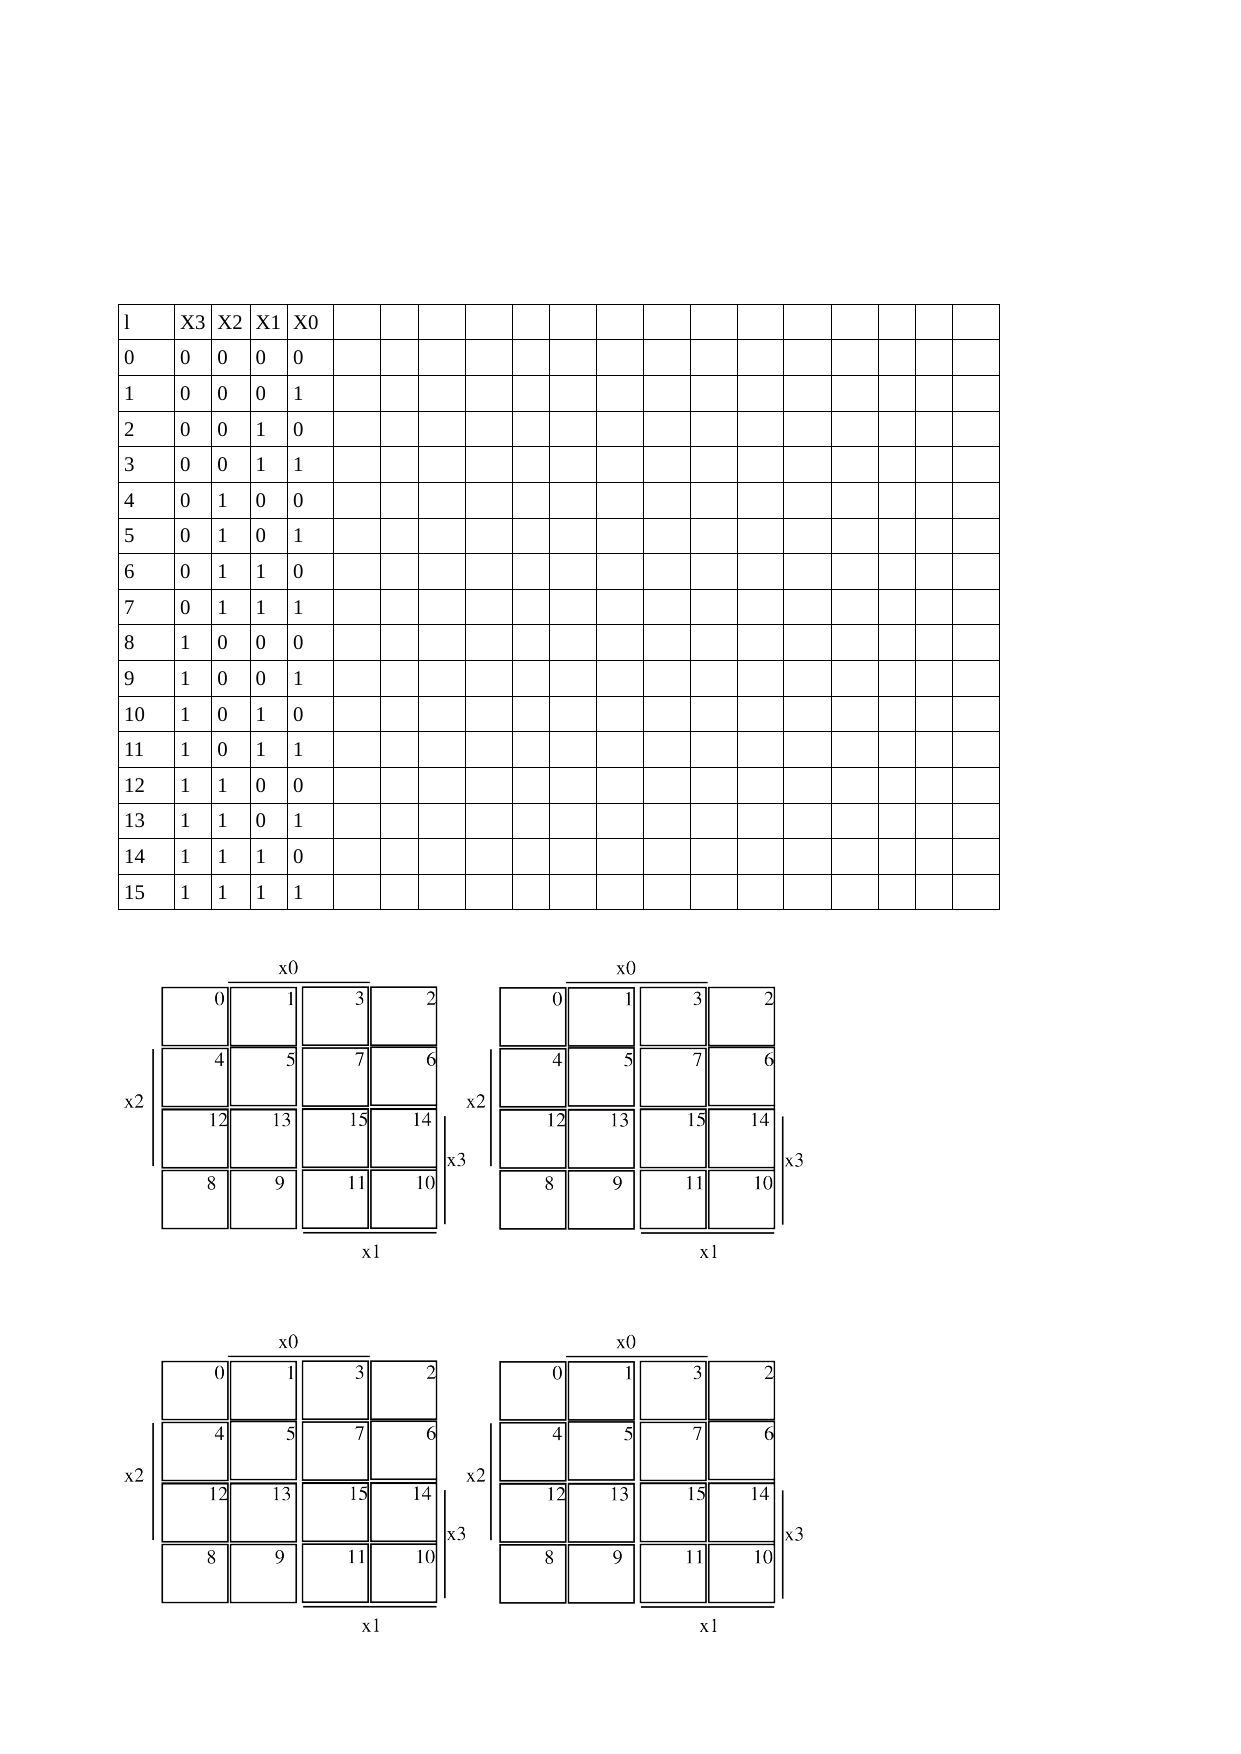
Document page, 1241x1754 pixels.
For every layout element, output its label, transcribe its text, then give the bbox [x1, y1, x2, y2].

table_cell [953, 554, 999, 589]
table_cell [916, 625, 952, 660]
table_cell 8 [119, 625, 174, 660]
table_cell [550, 554, 596, 589]
table_cell 1 [212, 554, 250, 589]
table_cell 1 [288, 732, 333, 767]
table_header [916, 305, 952, 339]
table_cell [916, 483, 952, 517]
table_cell [738, 519, 783, 553]
table_cell [953, 519, 999, 553]
table_cell [513, 625, 549, 660]
table_cell [784, 661, 831, 696]
table_cell 0 [288, 412, 333, 446]
table_cell 14 [119, 839, 174, 874]
table_cell 0 [175, 376, 211, 411]
table_cell [597, 590, 643, 624]
table_cell [879, 340, 915, 375]
table_cell [381, 590, 418, 624]
table_cell 0 [175, 412, 211, 446]
table_cell [691, 732, 737, 767]
table_cell [550, 768, 596, 802]
table_cell [550, 519, 596, 553]
table_cell [784, 839, 831, 874]
table_cell [513, 447, 549, 482]
table_cell [953, 376, 999, 411]
table_cell [832, 768, 878, 802]
table_cell 0 [119, 340, 174, 375]
table_cell [513, 376, 549, 411]
table_cell [466, 590, 512, 624]
table_cell [832, 412, 878, 446]
table_cell 0 [288, 768, 333, 802]
table_cell [381, 768, 418, 802]
table_cell 1 [251, 412, 287, 446]
table_header [334, 305, 380, 339]
table_cell [334, 625, 380, 660]
table_cell [513, 554, 549, 589]
table_cell [644, 768, 690, 802]
table_cell [550, 804, 596, 838]
table_cell 0 [212, 625, 250, 660]
table_cell [738, 697, 783, 731]
table_cell [879, 804, 915, 838]
table_cell [916, 661, 952, 696]
table_cell [381, 483, 418, 517]
table_cell [879, 483, 915, 517]
table_cell [550, 732, 596, 767]
table_cell [419, 340, 465, 375]
table_cell [691, 768, 737, 802]
table_cell [879, 376, 915, 411]
table_cell [513, 875, 549, 909]
table_cell [738, 875, 783, 909]
table_cell [550, 447, 596, 482]
table_cell 1 [212, 519, 250, 553]
table_cell 1 [175, 875, 211, 909]
table_header [644, 305, 690, 339]
table_cell 5 [119, 519, 174, 553]
table_cell [916, 590, 952, 624]
table_cell [644, 519, 690, 553]
table_cell 4 [119, 483, 174, 517]
table_cell [334, 412, 380, 446]
table_cell [597, 732, 643, 767]
table_cell [832, 732, 878, 767]
table_cell [513, 804, 549, 838]
table_header X1 [251, 305, 287, 339]
table_cell [691, 661, 737, 696]
table_cell [953, 661, 999, 696]
table_cell 0 [212, 340, 250, 375]
table_cell [738, 839, 783, 874]
table_cell [381, 519, 418, 553]
table_cell [513, 412, 549, 446]
table_cell [644, 732, 690, 767]
table_cell [738, 804, 783, 838]
table_cell 0 [251, 340, 287, 375]
table_cell [832, 554, 878, 589]
table_cell [381, 554, 418, 589]
table_cell 0 [175, 340, 211, 375]
table_cell [784, 412, 831, 446]
table_cell [597, 625, 643, 660]
table_cell [466, 447, 512, 482]
table_cell [334, 697, 380, 731]
table_cell [644, 697, 690, 731]
table_cell [916, 697, 952, 731]
table_cell [334, 732, 380, 767]
table_cell 0 [175, 447, 211, 482]
table_cell [381, 447, 418, 482]
table_cell [466, 412, 512, 446]
table_cell [953, 768, 999, 802]
table_cell [784, 590, 831, 624]
table_cell [953, 732, 999, 767]
table_cell [381, 340, 418, 375]
table_cell [953, 483, 999, 517]
picture [124, 1334, 803, 1632]
table_cell [644, 376, 690, 411]
table_cell [784, 804, 831, 838]
table_cell [916, 554, 952, 589]
table_cell [419, 590, 465, 624]
table_cell 1 [251, 697, 287, 731]
table_cell 1 [175, 625, 211, 660]
table_cell 0 [175, 554, 211, 589]
table_cell [916, 519, 952, 553]
table_cell [644, 590, 690, 624]
table_cell [550, 412, 596, 446]
table_cell 0 [212, 376, 250, 411]
table_header [879, 305, 915, 339]
table_cell 1 [251, 554, 287, 589]
table_cell [466, 839, 512, 874]
table_cell 0 [251, 804, 287, 838]
table_cell [381, 875, 418, 909]
table_cell [879, 661, 915, 696]
table_cell [916, 768, 952, 802]
table_cell [597, 804, 643, 838]
table_header [419, 305, 465, 339]
table_cell [419, 483, 465, 517]
table_cell 1 [251, 447, 287, 482]
table_cell [953, 839, 999, 874]
table_cell [832, 376, 878, 411]
table_cell 0 [288, 839, 333, 874]
table_cell 0 [288, 625, 333, 660]
table_cell [832, 340, 878, 375]
table_cell [738, 447, 783, 482]
table_cell [644, 839, 690, 874]
table_cell [916, 732, 952, 767]
table_cell 1 [175, 732, 211, 767]
table_cell 3 [119, 447, 174, 482]
table_cell 1 [288, 804, 333, 838]
table_cell [953, 625, 999, 660]
table_cell [466, 768, 512, 802]
table_cell 1 [288, 376, 333, 411]
table_cell 0 [212, 412, 250, 446]
table_cell 0 [288, 697, 333, 731]
table_cell [419, 839, 465, 874]
table_cell [419, 697, 465, 731]
table_cell [381, 732, 418, 767]
table_cell [691, 804, 737, 838]
table_cell [419, 412, 465, 446]
table_cell [466, 376, 512, 411]
table_header [550, 305, 596, 339]
table_cell [738, 625, 783, 660]
table_cell [381, 839, 418, 874]
table_cell [381, 697, 418, 731]
table_cell [832, 697, 878, 731]
table_cell [644, 447, 690, 482]
table_cell 13 [119, 804, 174, 838]
table_cell [513, 768, 549, 802]
table_cell [879, 697, 915, 731]
table_cell 1 [212, 839, 250, 874]
table_cell [738, 590, 783, 624]
table_cell 0 [212, 447, 250, 482]
table_cell [879, 839, 915, 874]
table_cell [550, 839, 596, 874]
table_cell 0 [212, 732, 250, 767]
table_cell [419, 732, 465, 767]
table_cell [691, 625, 737, 660]
table_cell [334, 447, 380, 482]
table_cell [644, 804, 690, 838]
table_cell [832, 804, 878, 838]
table_cell [784, 768, 831, 802]
picture [124, 960, 803, 1258]
table_cell [916, 839, 952, 874]
table_cell 0 [251, 483, 287, 517]
table_cell [550, 376, 596, 411]
table_cell 0 [175, 483, 211, 517]
table_cell 0 [175, 590, 211, 624]
table_cell [784, 697, 831, 731]
table_cell 1 [288, 519, 333, 553]
table_cell 1 [212, 768, 250, 802]
table_cell [381, 625, 418, 660]
table_cell [513, 839, 549, 874]
table_cell [644, 412, 690, 446]
table_cell [879, 768, 915, 802]
table_cell 1 [175, 804, 211, 838]
table_cell [466, 804, 512, 838]
table_cell 1 [212, 875, 250, 909]
table_cell 15 [119, 875, 174, 909]
table_cell [832, 661, 878, 696]
table_cell [953, 804, 999, 838]
table_cell [466, 340, 512, 375]
table_cell [597, 875, 643, 909]
table_cell 0 [251, 519, 287, 553]
table_cell 1 [212, 590, 250, 624]
table_cell 1 [251, 590, 287, 624]
table_cell [784, 625, 831, 660]
table_cell 10 [119, 697, 174, 731]
table_cell [879, 519, 915, 553]
table_cell [597, 483, 643, 517]
table_cell 0 [288, 340, 333, 375]
table_cell [334, 554, 380, 589]
table_cell [513, 340, 549, 375]
table_cell 12 [119, 768, 174, 802]
table_cell [691, 875, 737, 909]
table_cell [691, 519, 737, 553]
table_cell [784, 875, 831, 909]
table_cell [419, 875, 465, 909]
table_cell [419, 768, 465, 802]
table_cell [419, 804, 465, 838]
table_cell [466, 483, 512, 517]
table_cell [738, 340, 783, 375]
table_cell [334, 519, 380, 553]
table_header [832, 305, 878, 339]
table_cell [953, 590, 999, 624]
table_cell [953, 875, 999, 909]
table_cell [466, 732, 512, 767]
table_cell [691, 340, 737, 375]
table_cell [334, 839, 380, 874]
table_cell [879, 625, 915, 660]
table_cell [597, 340, 643, 375]
table_cell [550, 661, 596, 696]
table_cell [879, 875, 915, 909]
table_cell [334, 590, 380, 624]
table_cell 0 [251, 661, 287, 696]
table_cell [381, 412, 418, 446]
table_cell [879, 447, 915, 482]
table_cell [466, 554, 512, 589]
table_cell [784, 376, 831, 411]
table_cell [419, 447, 465, 482]
table_cell 1 [175, 768, 211, 802]
table_cell [916, 376, 952, 411]
table_cell [691, 376, 737, 411]
table_cell [513, 590, 549, 624]
table_cell [784, 340, 831, 375]
table_cell [513, 519, 549, 553]
table_cell [334, 768, 380, 802]
table_cell 1 [288, 590, 333, 624]
table_cell [597, 839, 643, 874]
table_cell [644, 625, 690, 660]
table_header X0 [288, 305, 333, 339]
table_cell [419, 554, 465, 589]
table_cell 1 [251, 732, 287, 767]
table_cell 0 [251, 376, 287, 411]
table_cell [513, 697, 549, 731]
table_cell [784, 554, 831, 589]
table_cell 1 [175, 839, 211, 874]
table_cell [597, 376, 643, 411]
table_cell [916, 804, 952, 838]
table_cell [784, 483, 831, 517]
table_cell [879, 412, 915, 446]
table_cell [334, 340, 380, 375]
table_cell [916, 340, 952, 375]
table_header [691, 305, 737, 339]
table_cell 1 [175, 661, 211, 696]
table_cell [784, 447, 831, 482]
table_cell [691, 839, 737, 874]
table_cell [419, 376, 465, 411]
table_cell 11 [119, 732, 174, 767]
table_cell [879, 732, 915, 767]
table_cell [550, 875, 596, 909]
table_cell [334, 661, 380, 696]
table_cell [644, 554, 690, 589]
table_cell [832, 590, 878, 624]
table_cell [832, 483, 878, 517]
table_header [784, 305, 831, 339]
table_cell [738, 661, 783, 696]
table_cell [832, 519, 878, 553]
table_cell 0 [288, 483, 333, 517]
table_cell [644, 875, 690, 909]
table_cell [597, 412, 643, 446]
table_cell [466, 875, 512, 909]
table_cell 0 [212, 661, 250, 696]
table_cell [832, 447, 878, 482]
table_cell [832, 875, 878, 909]
table_cell 6 [119, 554, 174, 589]
table_cell [513, 661, 549, 696]
table_cell [334, 875, 380, 909]
table_cell [953, 447, 999, 482]
table_cell [691, 590, 737, 624]
table_cell [513, 483, 549, 517]
table_cell [381, 376, 418, 411]
table_cell [784, 732, 831, 767]
table_cell [738, 732, 783, 767]
table_cell [738, 554, 783, 589]
table_cell [916, 447, 952, 482]
table_cell 0 [175, 519, 211, 553]
table_header X2 [212, 305, 250, 339]
table_cell [597, 697, 643, 731]
table_cell [419, 661, 465, 696]
table_cell [381, 661, 418, 696]
table_cell [879, 590, 915, 624]
table_cell 9 [119, 661, 174, 696]
table_cell [419, 625, 465, 660]
table_header [381, 305, 418, 339]
table_cell [691, 697, 737, 731]
table_cell [953, 412, 999, 446]
table_cell [832, 625, 878, 660]
table_cell [953, 697, 999, 731]
table_cell [832, 839, 878, 874]
table_cell [644, 483, 690, 517]
table_cell [550, 625, 596, 660]
table_header [953, 305, 999, 339]
table_cell [916, 412, 952, 446]
table_cell 1 [212, 483, 250, 517]
table_cell [691, 483, 737, 517]
table_cell [644, 340, 690, 375]
table_cell [466, 697, 512, 731]
table_cell [466, 519, 512, 553]
table_header [738, 305, 783, 339]
table_cell [466, 625, 512, 660]
table_cell [381, 804, 418, 838]
table_cell 1 [251, 839, 287, 874]
table_cell 0 [212, 697, 250, 731]
table_cell [784, 519, 831, 553]
table_header l [119, 305, 174, 339]
table_cell [550, 483, 596, 517]
table_cell [691, 447, 737, 482]
table_header X3 [175, 305, 211, 339]
table_cell 1 [288, 447, 333, 482]
table_cell [953, 340, 999, 375]
table_cell 1 [119, 376, 174, 411]
table_cell 1 [175, 697, 211, 731]
table_cell 1 [212, 804, 250, 838]
table_cell [550, 697, 596, 731]
table_cell [691, 554, 737, 589]
table_cell [334, 804, 380, 838]
table_cell [916, 875, 952, 909]
table_cell 2 [119, 412, 174, 446]
table_header [597, 305, 643, 339]
table_cell [513, 732, 549, 767]
table_cell [419, 519, 465, 553]
table_cell 0 [251, 768, 287, 802]
table_cell [334, 376, 380, 411]
table_cell [879, 554, 915, 589]
table_cell [334, 483, 380, 517]
table_cell 0 [288, 554, 333, 589]
table_header [466, 305, 512, 339]
table_cell [738, 483, 783, 517]
table_cell [550, 590, 596, 624]
table_cell [738, 412, 783, 446]
table_cell [597, 519, 643, 553]
table_cell 1 [288, 875, 333, 909]
table_cell [550, 340, 596, 375]
table_cell [738, 376, 783, 411]
table_cell 0 [251, 625, 287, 660]
table_cell [644, 661, 690, 696]
table_cell [597, 554, 643, 589]
table_cell [738, 768, 783, 802]
table_header [513, 305, 549, 339]
table_cell 1 [288, 661, 333, 696]
table_cell [597, 661, 643, 696]
table_cell [597, 768, 643, 802]
table_cell 7 [119, 590, 174, 624]
table_cell [691, 412, 737, 446]
table_cell [597, 447, 643, 482]
table_cell 1 [251, 875, 287, 909]
table_cell [466, 661, 512, 696]
